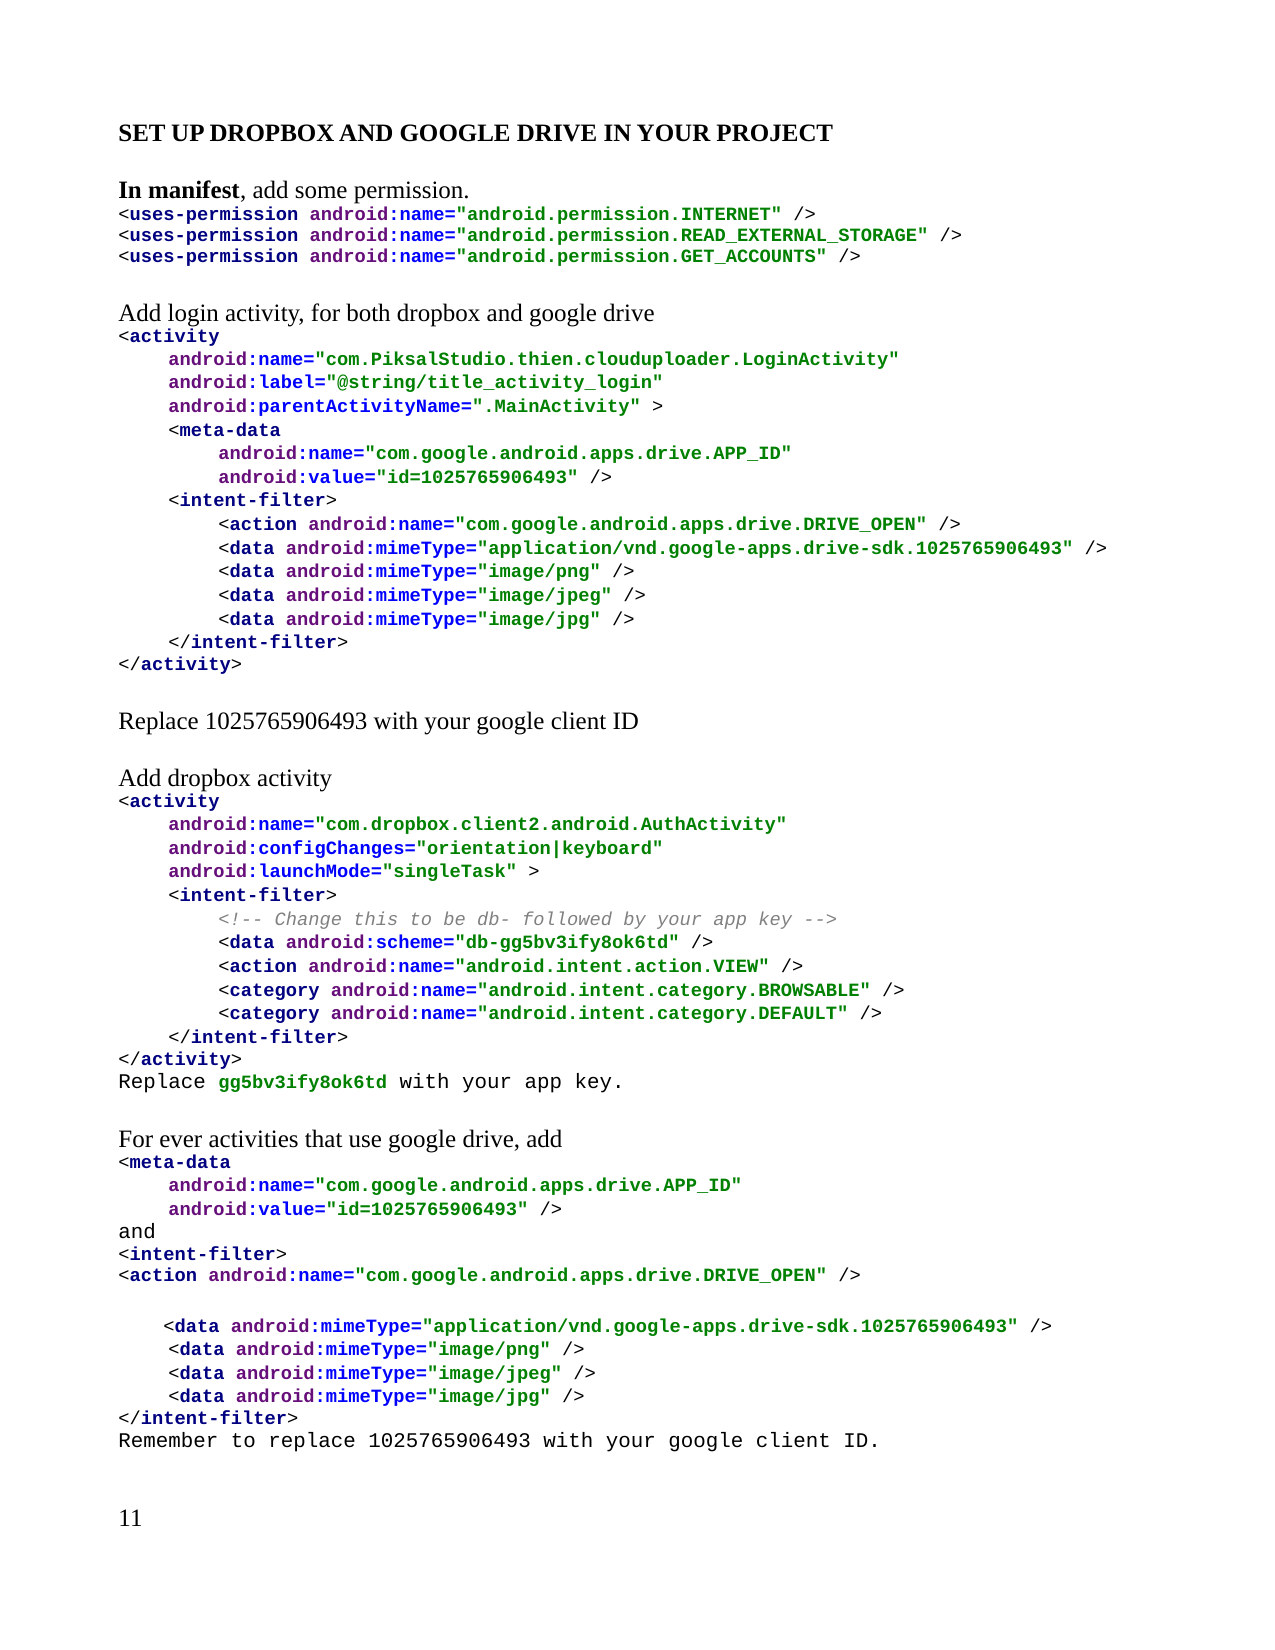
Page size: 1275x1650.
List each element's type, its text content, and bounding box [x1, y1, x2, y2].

text <action android:name="android.intent.action.VIEW" /> [118, 955, 1157, 979]
text <meta-data [118, 1153, 1157, 1174]
text <data android:mimeType="application/vnd.google-apps.drive-sdk.1025765906493" /> [118, 1317, 1157, 1338]
text android:label="@string/title_activity_login" [118, 371, 1157, 395]
text <uses-permission android:name="android.permission.READ_EXTERNAL_STORAGE" /> [118, 226, 1157, 247]
text In manifest, add some permission. [118, 176, 1157, 204]
text </activity> Replace gg5bv3ify8ok6td with your app key. [118, 1050, 1157, 1094]
text android:configChanges="orientation|keyboard" [118, 837, 1157, 861]
text <intent-filter> [118, 884, 1157, 908]
text Add login activity, for both dropbox and google drive [118, 298, 1157, 326]
text </intent-filter> [118, 631, 1157, 655]
text <intent-filter> [118, 489, 1157, 513]
text android:name="com.PiksalStudio.thien.clouduploader.LoginActivity" [118, 348, 1157, 371]
text <data android:mimeType="image/png" /> [118, 1338, 1157, 1362]
text android:value="id=1025765906493" /> [118, 466, 1157, 489]
text For ever activities that use google drive, add [118, 1124, 1157, 1153]
text <data android:mimeType="image/jpeg" /> [118, 584, 1157, 608]
text </intent-filter> [118, 1026, 1157, 1050]
text <uses-permission android:name="android.permission.GET_ACCOUNTS" /> [118, 247, 1157, 268]
text </activity> [118, 655, 1157, 676]
text <action android:name="com.google.android.apps.drive.DRIVE_OPEN" /> [118, 513, 1157, 537]
text <category android:name="android.intent.category.BROWSABLE" /> [118, 979, 1157, 1002]
text <category android:name="android.intent.category.DEFAULT" /> [118, 1002, 1157, 1026]
text <data android:mimeType="image/jpg" /> [118, 608, 1157, 631]
text android:value="id=1025765906493" /> and <intent-filter> <action android:name="com.google.android.apps.drive.DRIVE_OPEN" /> [118, 1198, 1157, 1287]
text <activity [118, 792, 1157, 813]
text <data android:mimeType="image/jpeg" /> [118, 1362, 1157, 1386]
text <data android:mimeType="image/png" /> [118, 560, 1157, 584]
text Add dropbox activity [118, 763, 1157, 792]
text <!-- Change this to be db- followed by your app key --> [118, 908, 1157, 931]
text <data android:scheme="db-gg5bv3ify8ok6td" /> [118, 931, 1157, 955]
text <activity [118, 326, 1157, 348]
text SET UP DROPBOX AND GOOGLE DRIVE IN YOUR PROJECT [118, 118, 1157, 147]
text <data android:mimeType="application/vnd.google-apps.drive-sdk.1025765906493" /> [118, 537, 1157, 560]
text Replace 1025765906493 with your google client ID [118, 706, 1157, 734]
text android:parentActivityName=".MainActivity" > [118, 395, 1157, 418]
text </intent-filter> Remember to replace 1025765906493 with your google client ID. [118, 1409, 1157, 1454]
text <data android:mimeType="image/jpg" /> [118, 1386, 1157, 1409]
text android:name="com.dropbox.client2.android.AuthActivity" [118, 813, 1157, 837]
text <uses-permission android:name="android.permission.INTERNET" /> [118, 204, 1157, 226]
text android:name="com.google.android.apps.drive.APP_ID" [118, 442, 1157, 466]
text android:launchMode="singleTask" > [118, 861, 1157, 884]
text <meta-data [118, 418, 1157, 442]
text android:name="com.google.android.apps.drive.APP_ID" [118, 1174, 1157, 1198]
